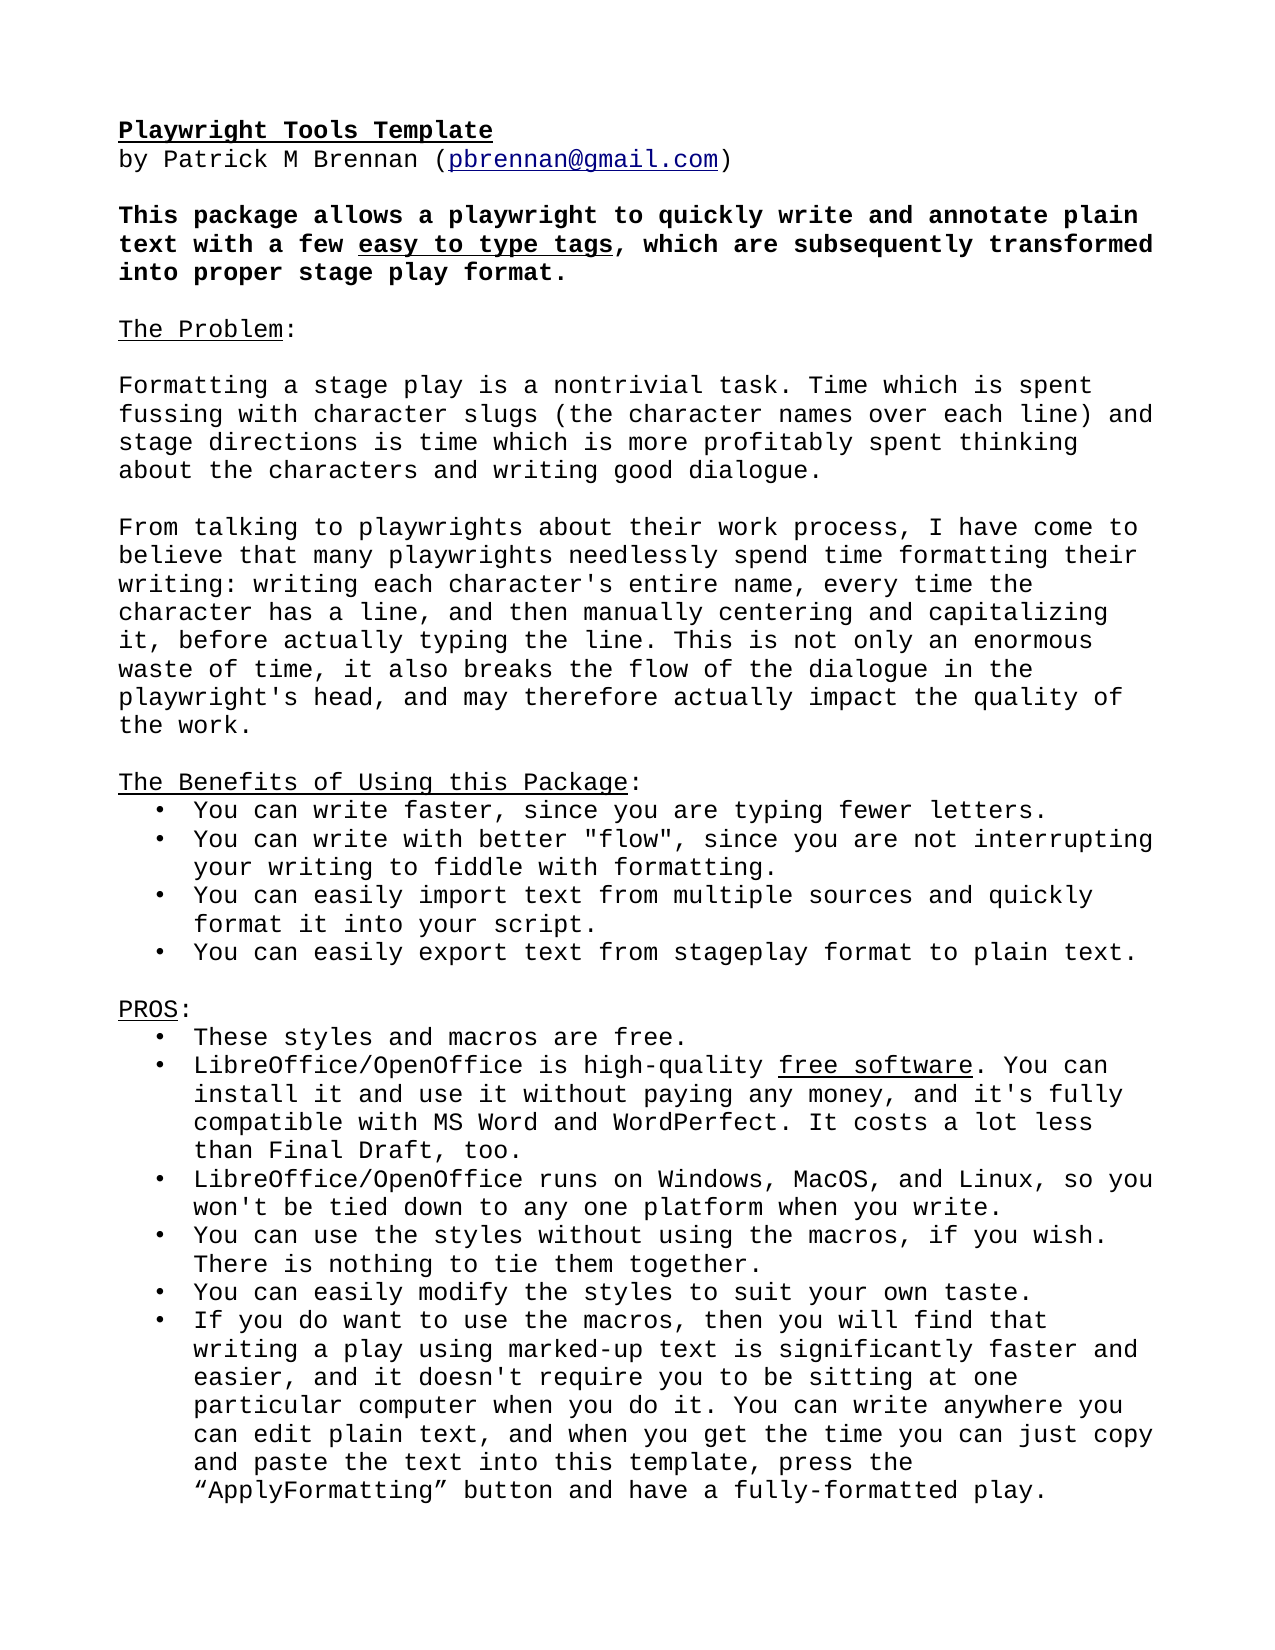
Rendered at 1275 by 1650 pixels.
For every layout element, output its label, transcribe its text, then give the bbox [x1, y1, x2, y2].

list LibreOffice/OpenOffice runs on Windows, MacOS, and Linux, so you won't be tied down to any one platform when you write. [156, 1166, 1157, 1223]
text by Patrick M Brennan (pbrennan@gmail.com) [118, 146, 1157, 175]
list You can easily import text from multiple sources and quickly format it into your script. [156, 883, 1157, 940]
list You can write faster, since you are typing fewer letters. [156, 798, 1157, 826]
list You can easily export text from stageplay format to plain text. [156, 940, 1157, 968]
text PROS: [118, 996, 1157, 1025]
text Playwright Tools Template [118, 118, 1157, 146]
list You can easily modify the styles to suit your own taste. [156, 1280, 1157, 1308]
text From talking to playwrights about their work process, I have come to believe that many playwrights needlessly spend time formatting their writing: writing each character's entire name, every time the character has a line, and then manually centering and capitalizing it, before actually typing the line. This is not only an enormous waste of time, it also breaks the flow of the dialogue in the playwright's head, and may therefore actually impact the quality of the work. [118, 515, 1157, 741]
list LibreOffice/OpenOffice is high-quality free software. You can install it and use it without paying any money, and it's fully compatible with MS Word and WordPerfect. It costs a lot less than Final Draft, too. [156, 1053, 1157, 1166]
text This package allows a playwright to quickly write and annotate plain text with a few easy to type tags, which are subsequently transformed into proper stage play format. [118, 203, 1157, 288]
list You can write with better "flow", since you are not interrupting your writing to fiddle with formatting. [156, 826, 1157, 883]
list You can use the styles without using the macros, if you wish. There is nothing to tie them together. [156, 1223, 1157, 1280]
list If you do want to use the macros, then you will find that writing a play using marked-up text is significantly faster and easier, and it doesn't require you to be sitting at one particular computer when you do it. You can write anywhere you can edit plain text, and when you get the time you can just copy and paste the text into this template, press the “ApplyFormatting” button and have a fully-formatted play. [156, 1308, 1157, 1506]
text The Problem: [118, 316, 1157, 345]
list These styles and macros are free. [156, 1025, 1157, 1053]
text Formatting a stage play is a nontrivial task. Time which is spent fussing with character slugs (the character names over each line) and stage directions is time which is more profitably spent thinking about the characters and writing good dialogue. [118, 373, 1157, 486]
text The Benefits of Using this Package: [118, 770, 1157, 798]
